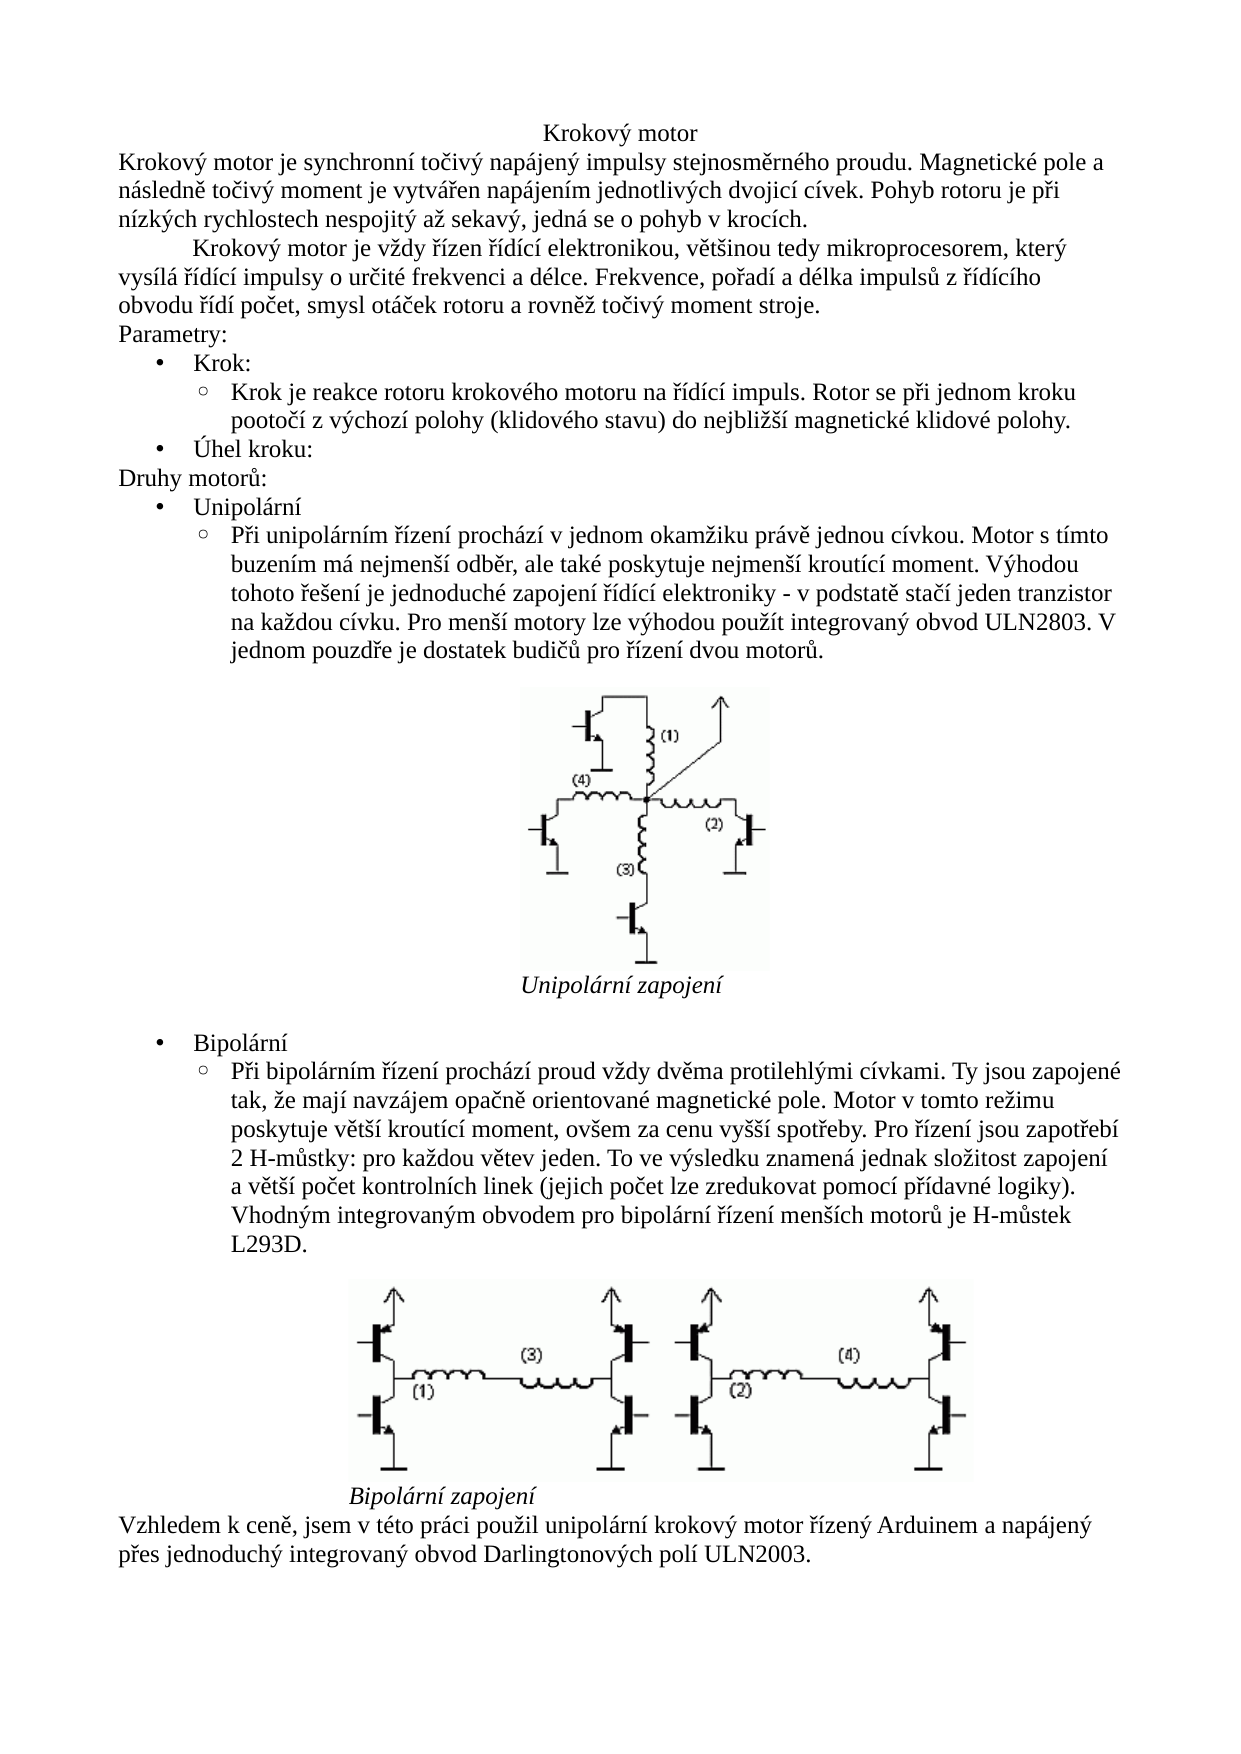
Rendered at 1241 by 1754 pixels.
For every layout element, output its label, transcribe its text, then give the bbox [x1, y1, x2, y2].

list Krok: [156, 348, 1122, 377]
picture [520, 687, 770, 971]
list Krok je reakce rotoru krokového motoru na řídící impuls. Rotor se při jednom kroku pootočí z výchozí polohy (klidového stavu) do nejbližší magnetické klidové polohy. [193, 377, 1122, 434]
text Druhy motorů: [118, 463, 1122, 492]
picture [348, 1279, 974, 1482]
text Parametry: [118, 319, 1122, 348]
list Při unipolárním řízení prochází v jednom okamžiku právě jednou cívkou. Motor s tímto buzením má nejmenší odběr, ale také poskytuje nejmenší kroutící moment. Výhodou tohoto řešení je jednoduché zapojení řídící elektroniky - v podstatě stačí jeden tranzistor na každou cívku. Pro menší motory lze výhodou použít integrovaný obvod ULN2803. V jednom pouzdře je dostatek budičů pro řízení dvou motorů. [193, 521, 1122, 664]
text Krokový motor [118, 118, 1122, 147]
list Unipolární [156, 492, 1122, 521]
list Bipolární zapojení [348, 1482, 973, 1510]
list Při bipolárním řízení prochází proud vždy dvěma protilehlými cívkami. Ty jsou zapojené tak, že mají navzájem opačně orientované magnetické pole. Motor v tomto režimu poskytuje větší kroutící moment, ovšem za cenu vyšší spotřeby. Pro řízení jsou zapotřebí 2 H-můstky: pro každou větev jeden. To ve výsledku znamená jednak složitost zapojení a větší počet kontrolních linek (jejich počet lze zredukovat pomocí přídavné logiky). Vhodným integrovaným obvodem pro bipolární řízení menších motorů je H-můstek L293D. [193, 1056, 1122, 1258]
text Vzhledem k ceně, jsem v této práci použil unipolární krokový motor řízený Arduinem a napájený přes jednoduchý integrovaný obvod Darlingtonových polí ULN2003. [118, 1258, 1122, 1567]
list Úhel kroku: [156, 434, 1122, 463]
text Krokový motor je synchronní točivý napájený impulsy stejnosměrného proudu. Magnetické pole a následně točivý moment je vytvářen napájením jednotlivých dvojicí cívek. Pohyb rotoru je při nízkých rychlostech nespojitý až sekavý, jedná se o pohyb v krocích. [118, 147, 1122, 233]
list Bipolární [156, 1028, 1122, 1056]
text Krokový motor je vždy řízen řídící elektronikou, většinou tedy mikroprocesorem, který vysílá řídící impulsy o určité frekvenci a délce. Frekvence, pořadí a délka impulsů z řídícího obvodu řídí počet, smysl otáček rotoru a rovněž točivý moment stroje. [118, 233, 1122, 319]
text Unipolární zapojení [520, 971, 769, 999]
